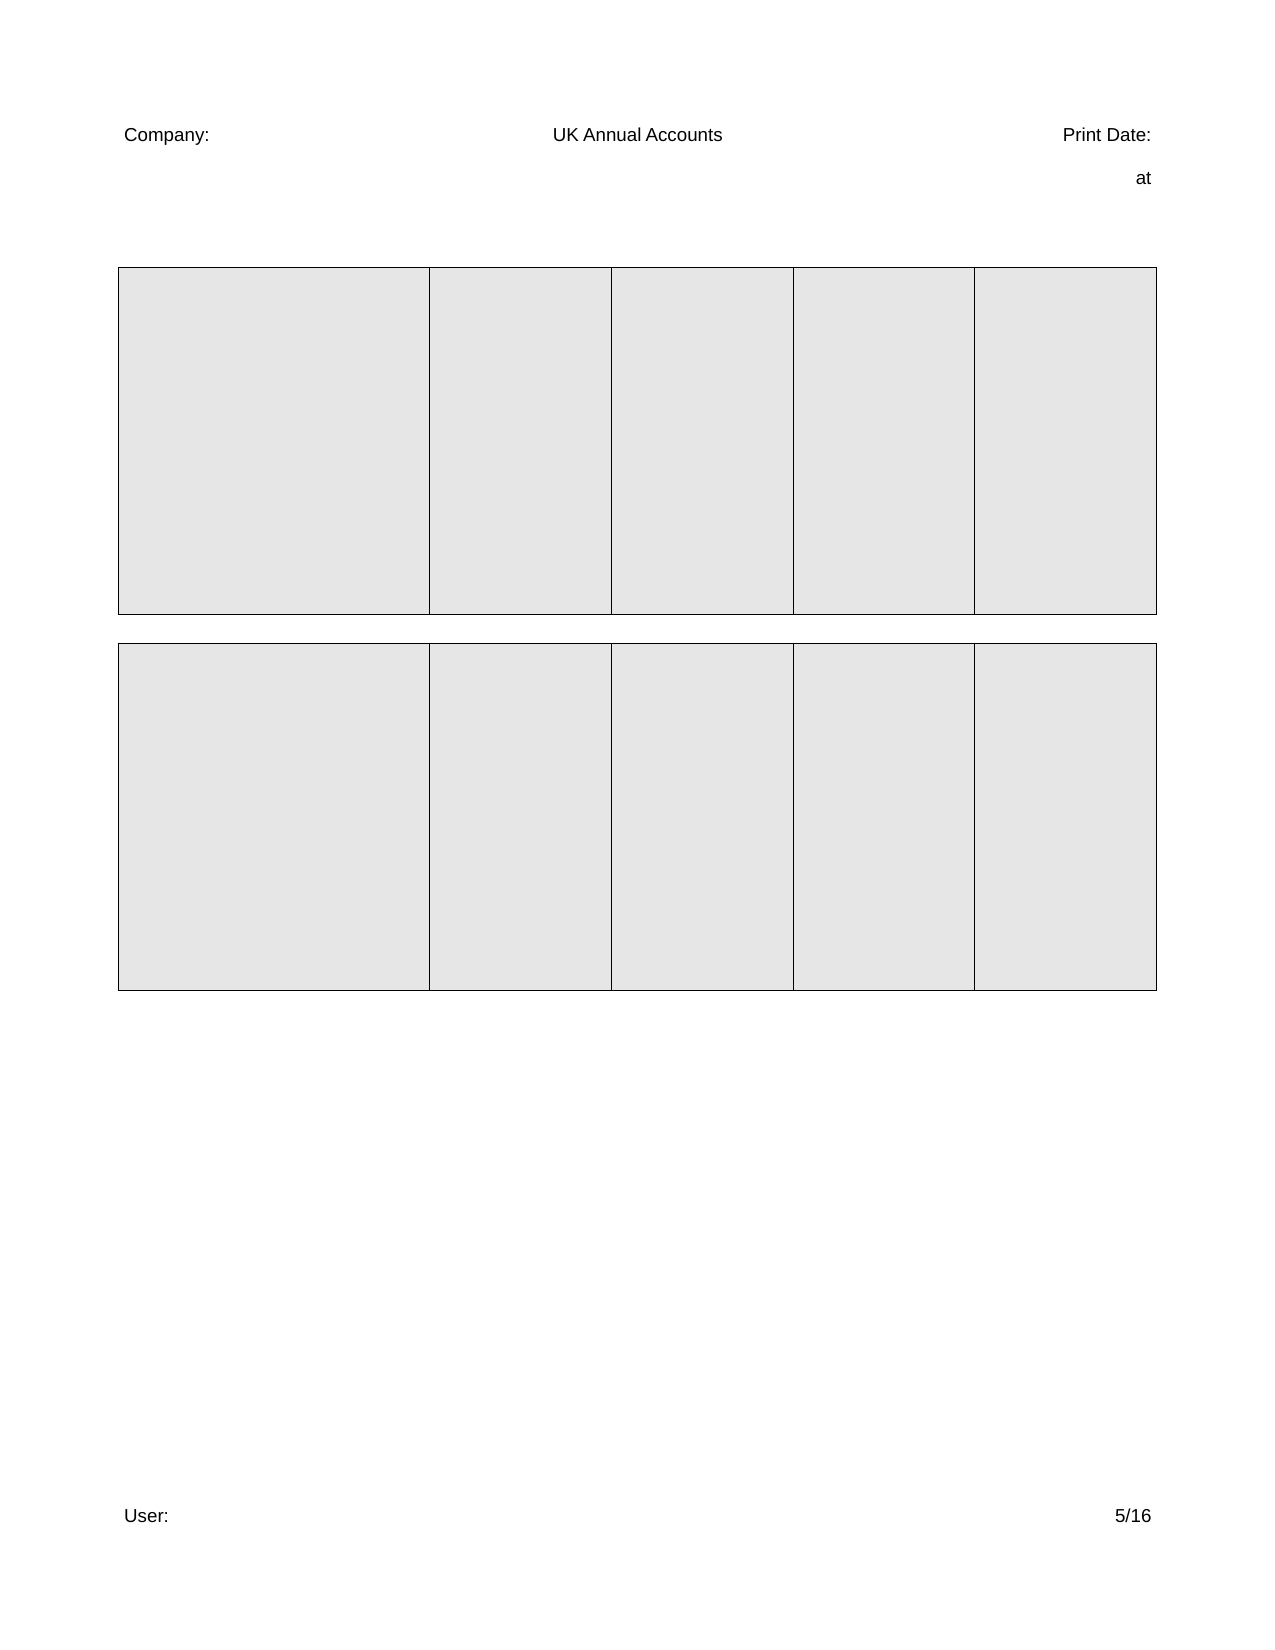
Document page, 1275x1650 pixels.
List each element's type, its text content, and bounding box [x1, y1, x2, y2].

table_header <format_currency(sum(L000_accounts, 'start_balance'), user.language, company.currency)> [430, 268, 611, 614]
table_header <format_currency(sum(L000_accounts, 'credit'), user.language, company.currency)> [794, 268, 974, 614]
table_header <format_currency(sum(M000_accounts, 'credit'), user.language, company.currency)> [794, 644, 974, 990]
table_header <format_currency(sum(M000_accounts, 'debit'), user.language, company.currency)> [612, 644, 793, 990]
table_header <L000_name> [119, 268, 429, 614]
table_header <format_currency(sum(M000_accounts, 'start_balance'), user.language, company.currency)> [430, 644, 611, 990]
table_header <format_currency(sum(M000_accounts, 'end_balance'), user.language, company.currency)> [975, 644, 1156, 990]
table_header <format_currency(sum(L000_accounts, 'end_balance'), user.language, company.currency)> [975, 268, 1156, 614]
table_header <format_currency(sum(L000_accounts, 'debit'), user.language, company.currency)> [612, 268, 793, 614]
table_header <M000_name> [119, 644, 429, 990]
